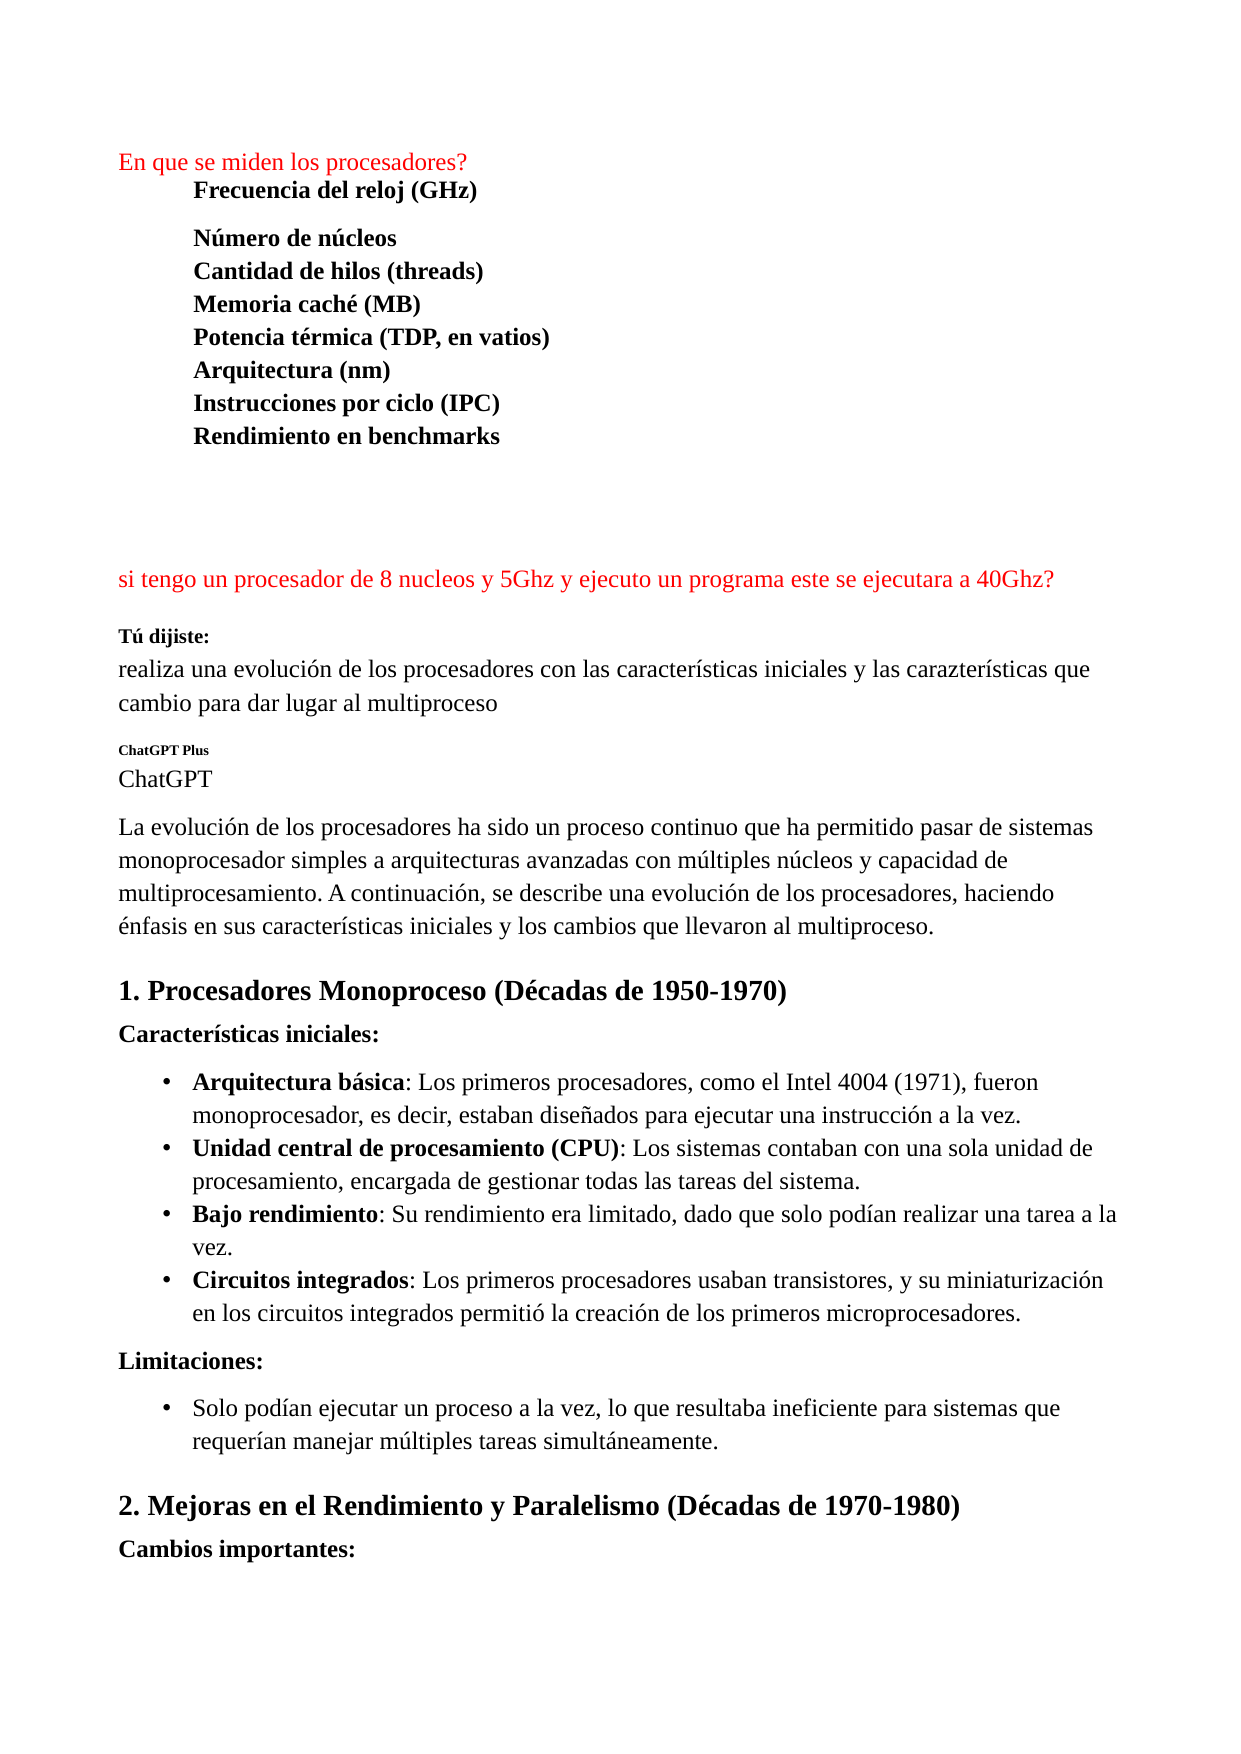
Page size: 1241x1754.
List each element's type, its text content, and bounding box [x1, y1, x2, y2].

text Frecuencia del reloj (GHz) [118, 176, 1122, 204]
subtitle ChatGPT Plus [118, 741, 1122, 758]
text La evolución de los procesadores ha sido un proceso continuo que ha permitido pasar de sistemas monoprocesador simples a arquitecturas avanzadas con múltiples núcleos y capacidad de multiprocesamiento. A continuación, se describe una evolución de los procesadores, haciendo énfasis en sus características iniciales y los cambios que llevaron al multiproceso. [118, 812, 1122, 940]
text Características iniciales: [118, 1019, 1122, 1048]
text Cambios importantes: [118, 1534, 1122, 1563]
text si tengo un procesador de 8 nucleos y 5Ghz y ejecuto un programa este se ejecutara a 40Ghz? [118, 564, 1122, 593]
text En que se miden los procesadores? [118, 147, 1122, 176]
list Número de núcleos [164, 223, 1122, 252]
list Potencia térmica (TDP, en vatios) [164, 322, 1122, 351]
subtitle 1. Procesadores Monoproceso (Décadas de 1950-1970) [118, 973, 1122, 1007]
text ChatGPT [118, 764, 1122, 793]
list Cantidad de hilos (threads) [164, 256, 1122, 285]
list Circuitos integrados: Los primeros procesadores usaban transistores, y su miniaturización en los circuitos integrados permitió la creación de los primeros microprocesadores. [162, 1265, 1122, 1327]
list Rendimiento en benchmarks [164, 421, 1122, 450]
list Solo podían ejecutar un proceso a la vez, lo que resultaba ineficiente para sistemas que requerían manejar múltiples tareas simultáneamente. [162, 1393, 1122, 1455]
subtitle Tú dijiste: [118, 624, 1122, 648]
list Bajo rendimiento: Su rendimiento era limitado, dado que solo podían realizar una tarea a la vez. [162, 1199, 1122, 1261]
list Instrucciones por ciclo (IPC) [164, 388, 1122, 417]
list Unidad central de procesamiento (CPU): Los sistemas contaban con una sola unidad de procesamiento, encargada de gestionar todas las tareas del sistema. [162, 1133, 1122, 1195]
subtitle 2. Mejoras en el Rendimiento y Paralelismo (Décadas de 1970-1980) [118, 1488, 1122, 1522]
list Memoria caché (MB) [164, 289, 1122, 318]
text Limitaciones: [118, 1346, 1122, 1374]
list Arquitectura básica: Los primeros procesadores, como el Intel 4004 (1971), fueron monoprocesador, es decir, estaban diseñados para ejecutar una instrucción a la vez. [162, 1067, 1122, 1129]
text realiza una evolución de los procesadores con las características iniciales y las carazterísticas que cambio para dar lugar al multiproceso [118, 654, 1122, 716]
list Arquitectura (nm) [164, 355, 1122, 384]
